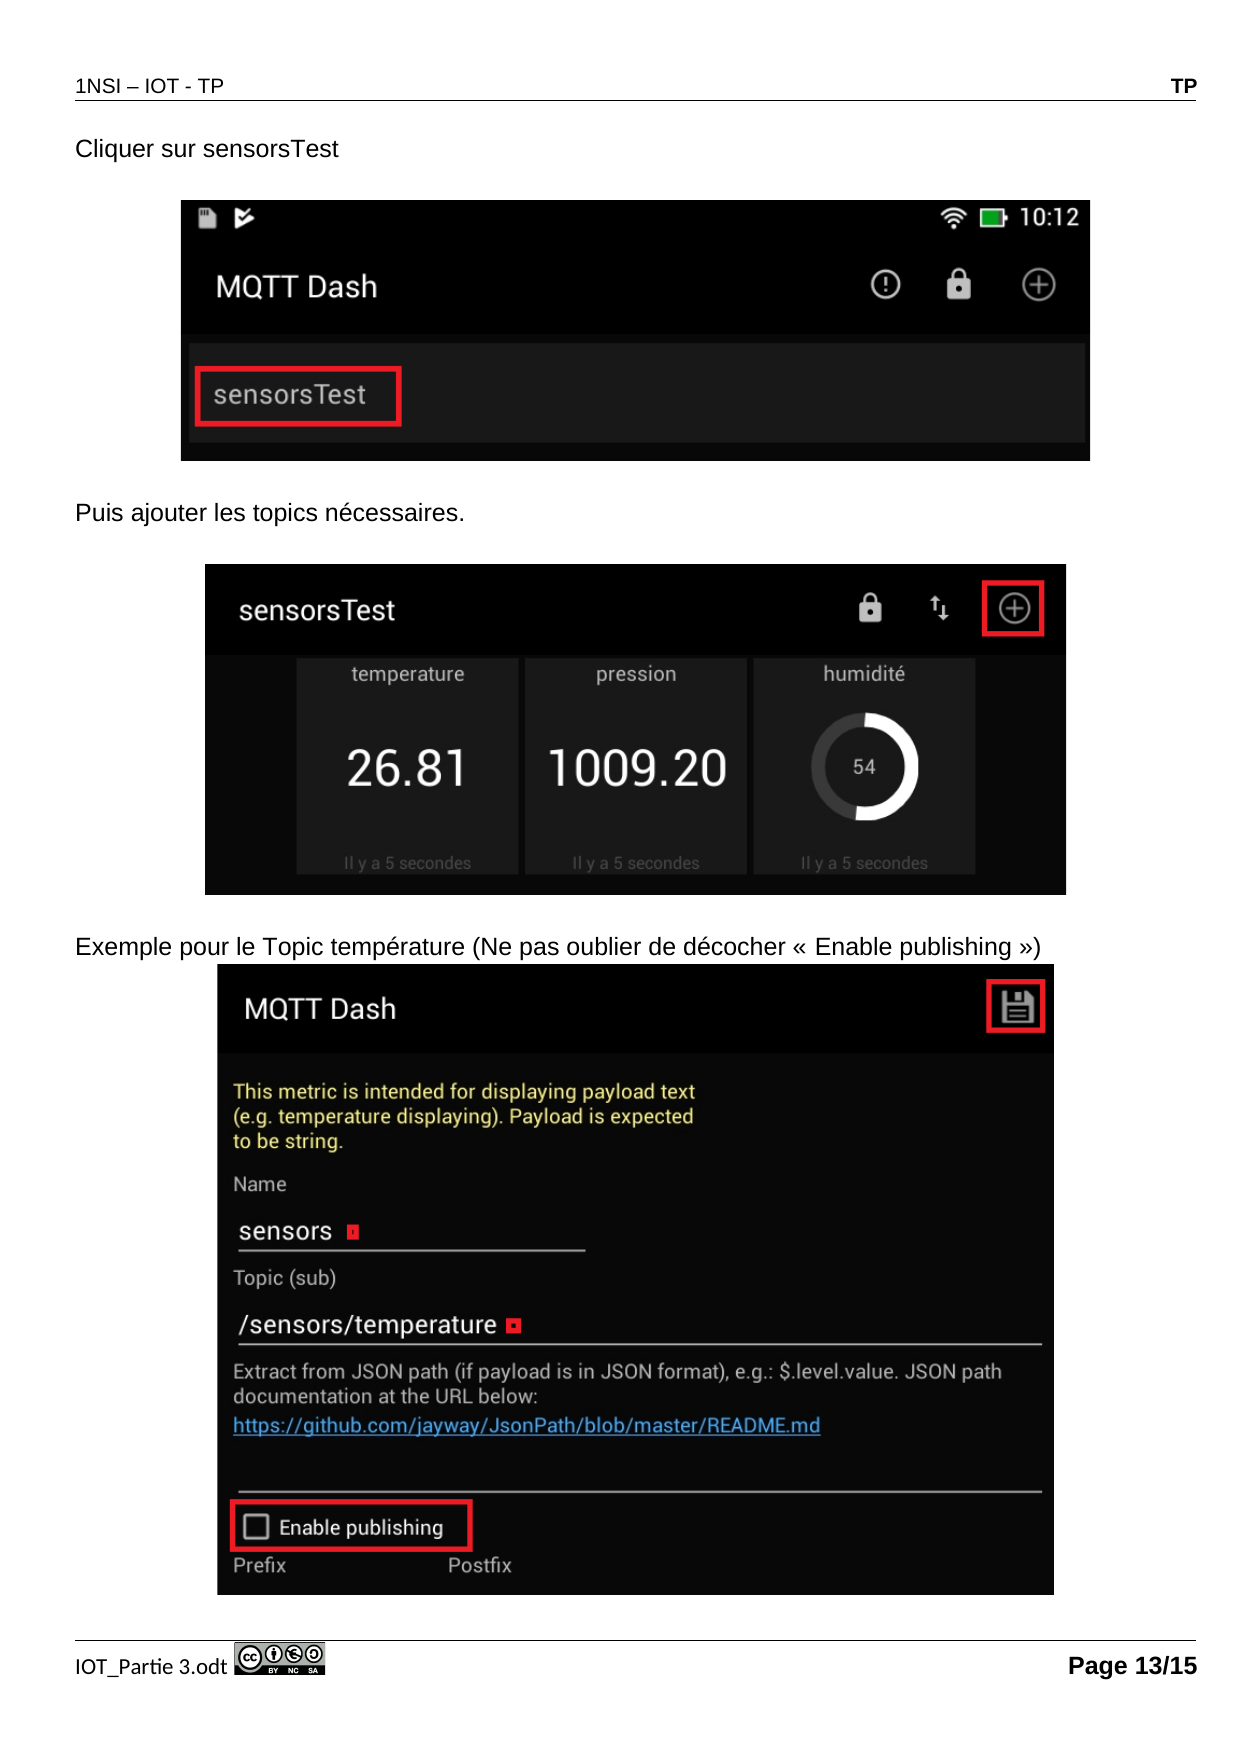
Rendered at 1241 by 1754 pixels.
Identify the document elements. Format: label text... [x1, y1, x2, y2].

picture [180, 200, 1091, 461]
picture [205, 564, 1067, 895]
picture [234, 1642, 325, 1675]
text Puis ajouter les topics nécessaires. [75, 498, 1196, 527]
text Cliquer sur sensorsTest [75, 134, 1196, 163]
text Exemple pour le Topic température (Ne pas oublier de décocher « Enable publishing ») [75, 932, 1196, 960]
picture [217, 964, 1054, 1595]
